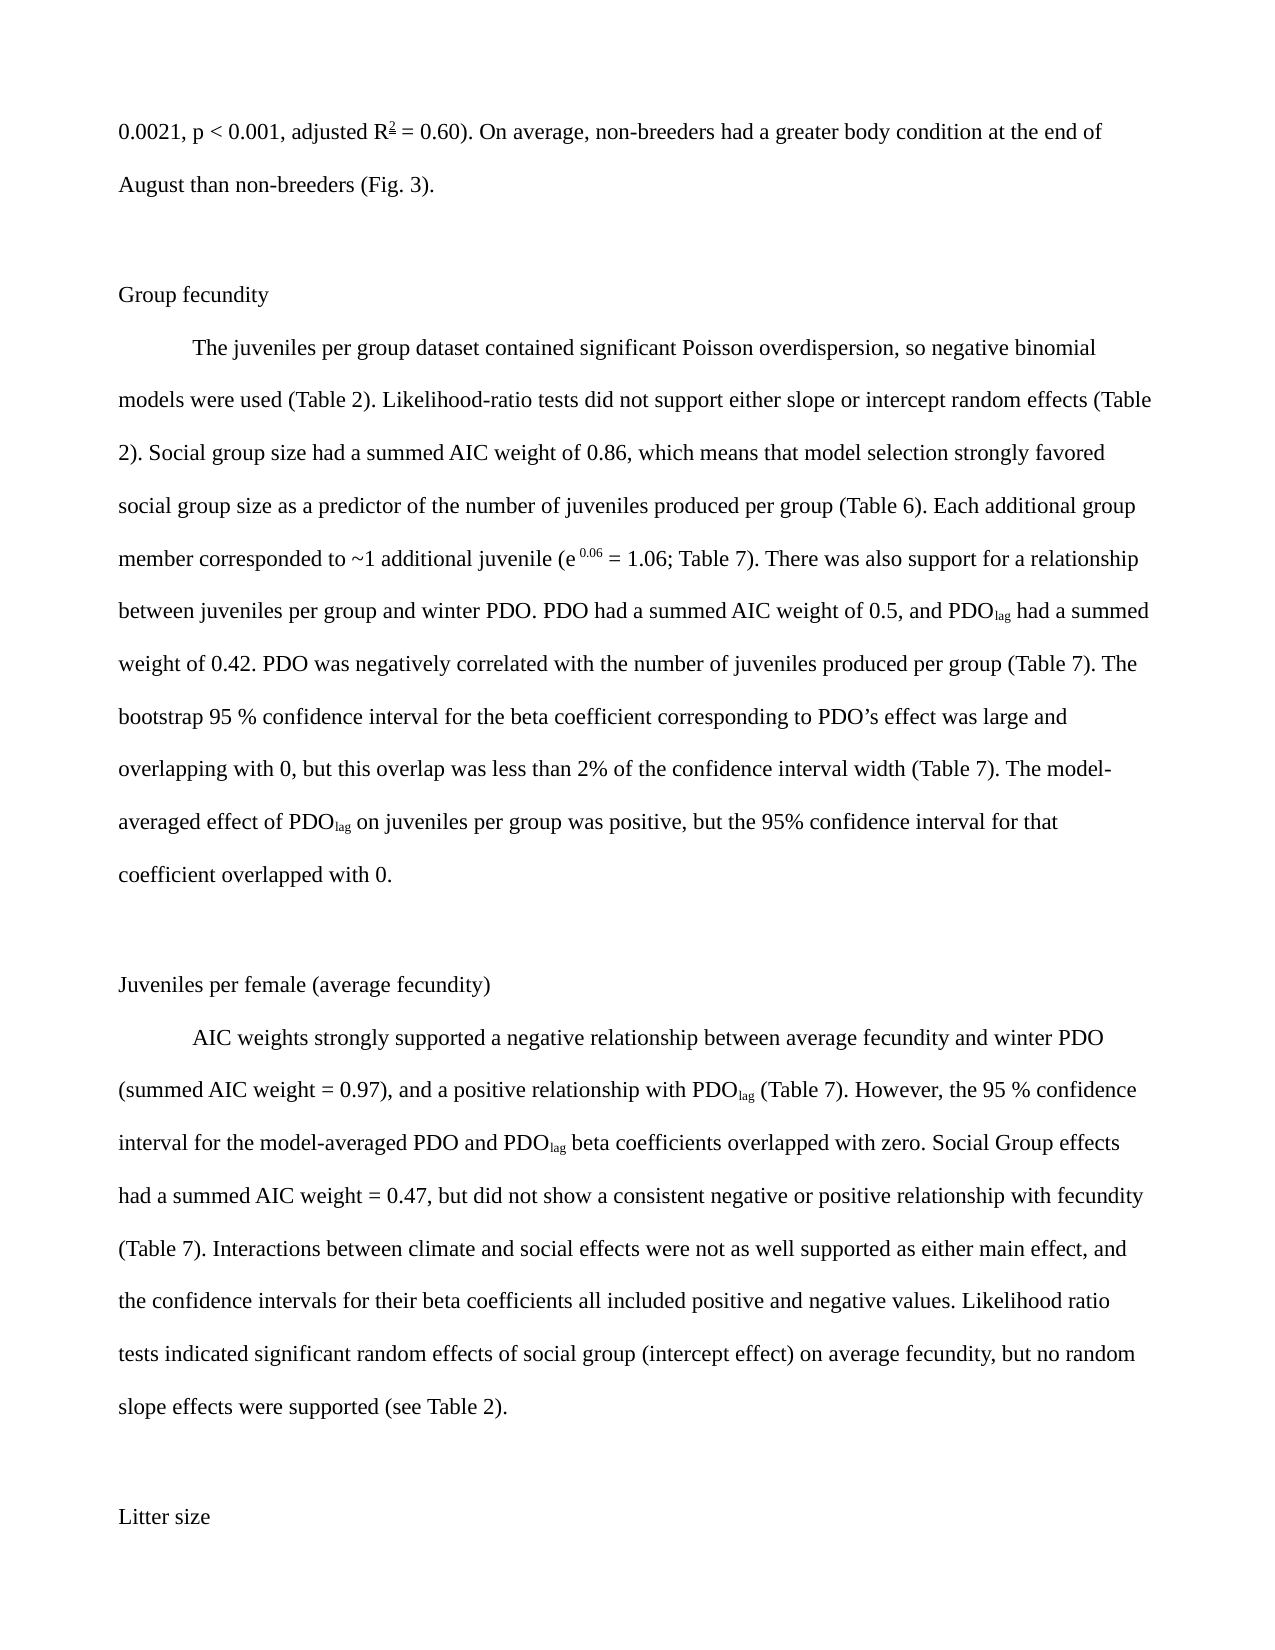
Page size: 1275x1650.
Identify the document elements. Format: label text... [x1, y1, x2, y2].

text 0.0021, p < 0.001, adjusted R2 = 0.60). On average, non-breeders had a greater body condition at the end of August than non-breeders (Fig. 3). [118, 118, 1157, 197]
text Juveniles per female (average fecundity) [118, 971, 1157, 997]
text AIC weights strongly supported a negative relationship between average fecundity and winter PDO (summed AIC weight = 0.97), and a positive relationship with PDOlag (Table 7). However, the 95 % confidence interval for the model-averaged PDO and PDOlag beta coefficients overlapped with zero. Social Group effects had a summed AIC weight = 0.47, but did not show a consistent negative or positive relationship with fecundity (Table 7). Interactions between climate and social effects were not as well supported as either main effect, and the confidence intervals for their beta coefficients all included positive and negative values. Likelihood ratio tests indicated significant random effects of social group (intercept effect) on average fecundity, but no random slope effects were supported (see Table 2). [118, 1024, 1157, 1419]
text Group fecundity [118, 281, 1157, 307]
text The juveniles per group dataset contained significant Poisson overdispersion, so negative binomial models were used (Table 2). Likelihood-ratio tests did not support either slope or intercept random effects (Table 2). Social group size had a summed AIC weight of 0.86, which means that model selection strongly favored social group size as a predictor of the number of juveniles produced per group (Table 6). Each additional group member corresponded to ~1 additional juvenile (e 0.06 = 1.06; Table 7). There was also support for a relationship between juveniles per group and winter PDO. PDO had a summed AIC weight of 0.5, and PDOlag had a summed weight of 0.42. PDO was negatively correlated with the number of juveniles produced per group (Table 7). The bootstrap 95 % confidence interval for the beta coefficient corresponding to PDO’s effect was large and overlapping with 0, but this overlap was less than 2% of the confidence interval width (Table 7). The model-averaged effect of PDOlag on juveniles per group was positive, but the 95% confidence interval for that coefficient overlapped with 0. [118, 334, 1157, 887]
text Litter size [118, 1503, 1157, 1529]
